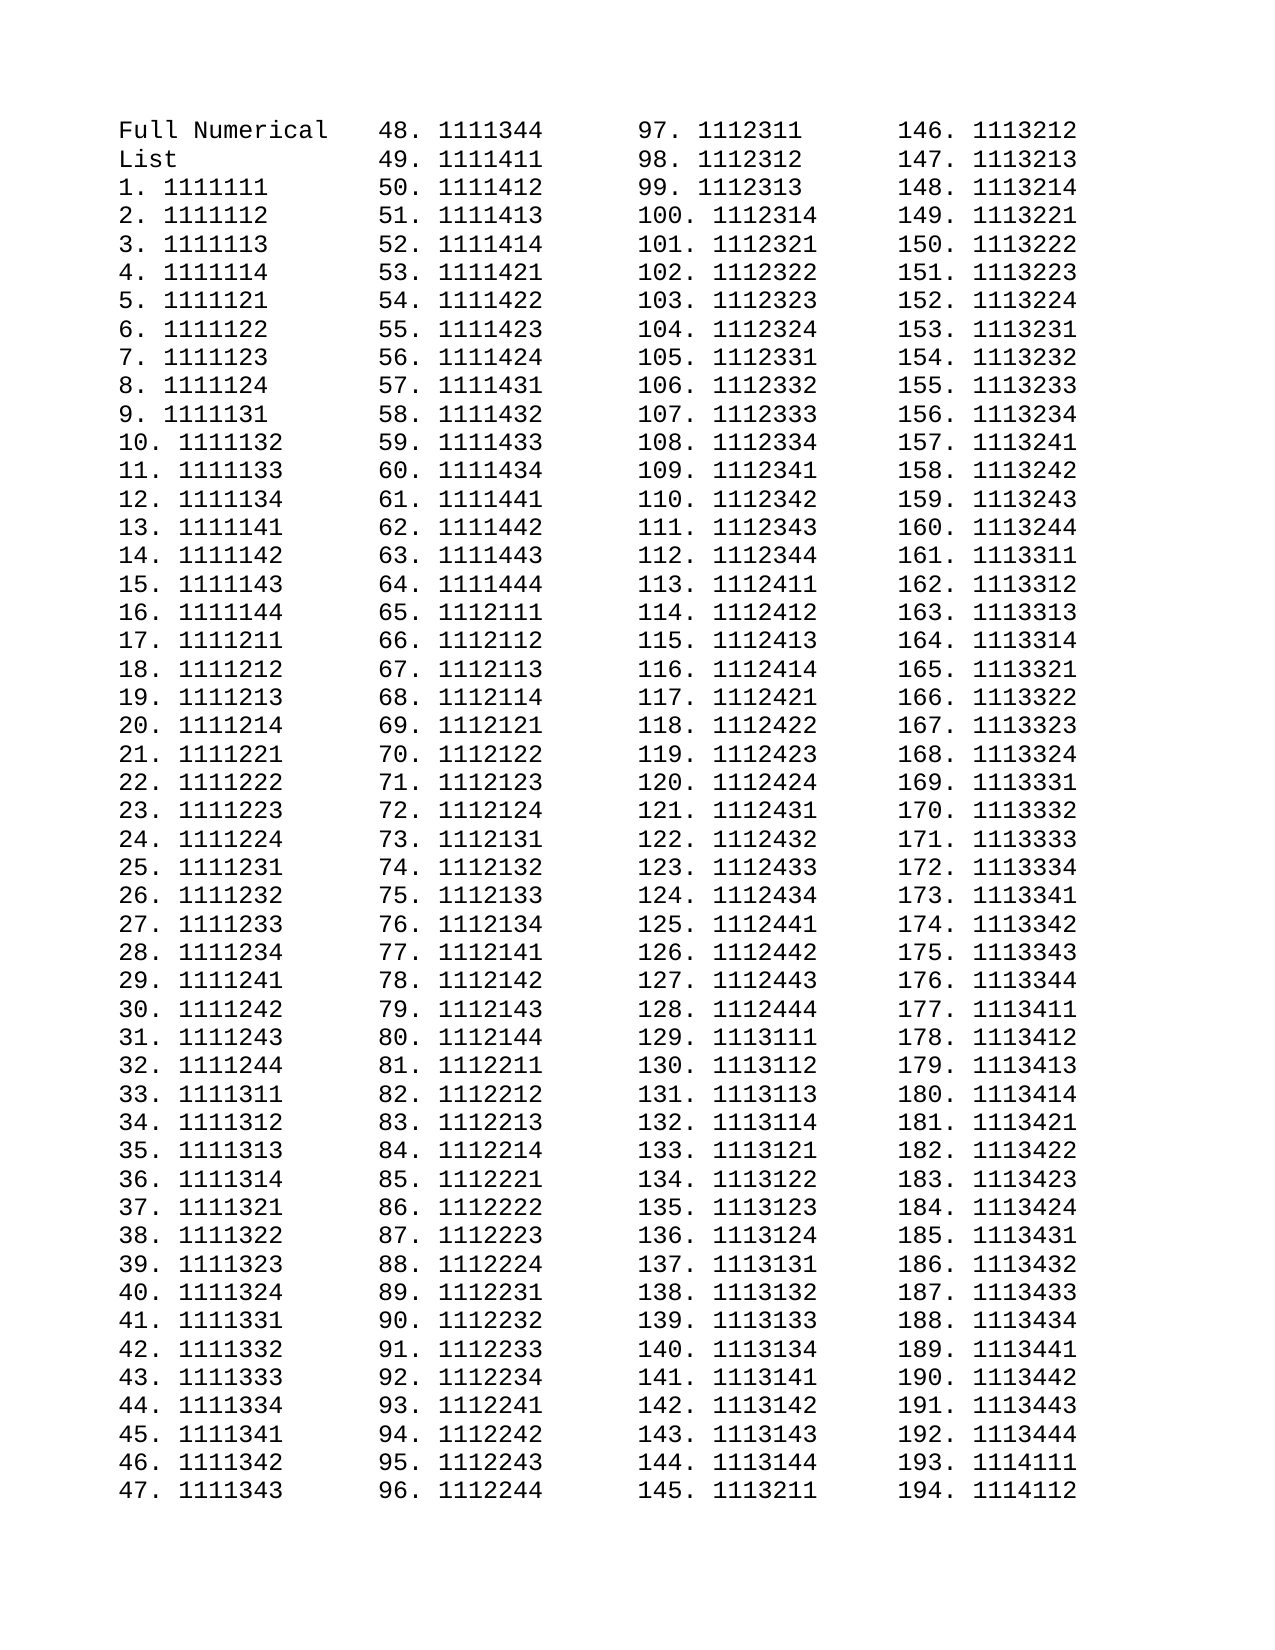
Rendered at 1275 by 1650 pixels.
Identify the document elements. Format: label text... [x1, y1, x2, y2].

text 92. 1112234 [378, 1365, 637, 1393]
text 3. 1111113 [118, 231, 378, 260]
text 169. 1113331 [897, 770, 1157, 798]
text 168. 1113324 [897, 741, 1157, 770]
text 17. 1111211 [118, 628, 378, 656]
text 116. 1112414 [637, 656, 897, 685]
text 46. 1111342 [118, 1450, 378, 1478]
text 10. 1111132 [118, 430, 378, 458]
text 16. 1111144 [118, 600, 378, 628]
text 179. 1113413 [897, 1053, 1157, 1081]
text 150. 1113222 [897, 231, 1157, 260]
text 108. 1112334 [637, 430, 897, 458]
text 89. 1112231 [378, 1280, 637, 1308]
text 19. 1111213 [118, 685, 378, 713]
text 15. 1111143 [118, 571, 378, 600]
text 30. 1111242 [118, 996, 378, 1025]
text 191. 1113443 [897, 1393, 1157, 1421]
text 142. 1113142 [637, 1393, 897, 1421]
text 177. 1113411 [897, 996, 1157, 1025]
text 48. 1111344 [378, 118, 637, 146]
text 67. 1112113 [378, 656, 637, 685]
text 128. 1112444 [637, 996, 897, 1025]
text 90. 1112232 [378, 1308, 637, 1336]
text 131. 1113113 [637, 1081, 897, 1110]
text 40. 1111324 [118, 1280, 378, 1308]
text 130. 1113112 [637, 1053, 897, 1081]
text 37. 1111321 [118, 1195, 378, 1223]
text 115. 1112413 [637, 628, 897, 656]
text 155. 1113233 [897, 373, 1157, 401]
text 35. 1111313 [118, 1138, 378, 1166]
text 113. 1112411 [637, 571, 897, 600]
text 24. 1111224 [118, 826, 378, 855]
text 185. 1113431 [897, 1223, 1157, 1251]
text 111. 1112343 [637, 515, 897, 543]
text 182. 1113422 [897, 1138, 1157, 1166]
text 122. 1112432 [637, 826, 897, 855]
text 153. 1113231 [897, 316, 1157, 345]
text 165. 1113321 [897, 656, 1157, 685]
text 66. 1112112 [378, 628, 637, 656]
text 61. 1111441 [378, 486, 637, 515]
text 86. 1112222 [378, 1195, 637, 1223]
text 118. 1112422 [637, 713, 897, 741]
text 57. 1111431 [378, 373, 637, 401]
text 134. 1113122 [637, 1166, 897, 1195]
text 101. 1112321 [637, 231, 897, 260]
text 52. 1111414 [378, 231, 637, 260]
text 143. 1113143 [637, 1421, 897, 1450]
text 164. 1113314 [897, 628, 1157, 656]
text 44. 1111334 [118, 1393, 378, 1421]
text 21. 1111221 [118, 741, 378, 770]
text 175. 1113343 [897, 940, 1157, 968]
text 94. 1112242 [378, 1421, 637, 1450]
text 127. 1112443 [637, 968, 897, 996]
text 23. 1111223 [118, 798, 378, 826]
text 78. 1112142 [378, 968, 637, 996]
text 33. 1111311 [118, 1081, 378, 1110]
text 135. 1113123 [637, 1195, 897, 1223]
text 8. 1111124 [118, 373, 378, 401]
text 190. 1113442 [897, 1365, 1157, 1393]
text 11. 1111133 [118, 458, 378, 486]
text 51. 1111413 [378, 203, 637, 231]
text 75. 1112133 [378, 883, 637, 911]
text 74. 1112132 [378, 855, 637, 883]
text 59. 1111433 [378, 430, 637, 458]
text 137. 1113131 [637, 1251, 897, 1280]
text 45. 1111341 [118, 1421, 378, 1450]
text 112. 1112344 [637, 543, 897, 571]
text 13. 1111141 [118, 515, 378, 543]
text 79. 1112143 [378, 996, 637, 1025]
text 167. 1113323 [897, 713, 1157, 741]
text 81. 1112211 [378, 1053, 637, 1081]
text 166. 1113322 [897, 685, 1157, 713]
text 140. 1113134 [637, 1336, 897, 1365]
text 29. 1111241 [118, 968, 378, 996]
text 125. 1112441 [637, 911, 897, 940]
text 80. 1112144 [378, 1025, 637, 1053]
text 120. 1112424 [637, 770, 897, 798]
text 26. 1111232 [118, 883, 378, 911]
text 154. 1113232 [897, 345, 1157, 373]
text 160. 1113244 [897, 515, 1157, 543]
text 158. 1113242 [897, 458, 1157, 486]
text 159. 1113243 [897, 486, 1157, 515]
text 58. 1111432 [378, 401, 637, 430]
text 83. 1112213 [378, 1110, 637, 1138]
text 147. 1113213 [897, 146, 1157, 175]
text 1. 1111111 [118, 175, 378, 203]
text 97. 1112311 [637, 118, 897, 146]
text 88. 1112224 [378, 1251, 637, 1280]
text 152. 1113224 [897, 288, 1157, 316]
text 77. 1112141 [378, 940, 637, 968]
text 4. 1111114 [118, 260, 378, 288]
text 12. 1111134 [118, 486, 378, 515]
text 49. 1111411 [378, 146, 637, 175]
text 69. 1112121 [378, 713, 637, 741]
text 73. 1112131 [378, 826, 637, 855]
text 72. 1112124 [378, 798, 637, 826]
text 55. 1111423 [378, 316, 637, 345]
text 85. 1112221 [378, 1166, 637, 1195]
text 84. 1112214 [378, 1138, 637, 1166]
text 174. 1113342 [897, 911, 1157, 940]
text 71. 1112123 [378, 770, 637, 798]
text 18. 1111212 [118, 656, 378, 685]
text 34. 1111312 [118, 1110, 378, 1138]
text 76. 1112134 [378, 911, 637, 940]
text 63. 1111443 [378, 543, 637, 571]
text 60. 1111434 [378, 458, 637, 486]
text 6. 1111122 [118, 316, 378, 345]
text 114. 1112412 [637, 600, 897, 628]
text 148. 1113214 [897, 175, 1157, 203]
text 172. 1113334 [897, 855, 1157, 883]
text 70. 1112122 [378, 741, 637, 770]
text 145. 1113211 [637, 1478, 897, 1506]
text 189. 1113441 [897, 1336, 1157, 1365]
text 162. 1113312 [897, 571, 1157, 600]
text 39. 1111323 [118, 1251, 378, 1280]
text 121. 1112431 [637, 798, 897, 826]
text 184. 1113424 [897, 1195, 1157, 1223]
text 68. 1112114 [378, 685, 637, 713]
text 136. 1113124 [637, 1223, 897, 1251]
text 126. 1112442 [637, 940, 897, 968]
text 42. 1111332 [118, 1336, 378, 1365]
text 173. 1113341 [897, 883, 1157, 911]
text 110. 1112342 [637, 486, 897, 515]
text 123. 1112433 [637, 855, 897, 883]
text 54. 1111422 [378, 288, 637, 316]
text 27. 1111233 [118, 911, 378, 940]
text 144. 1113144 [637, 1450, 897, 1478]
text 170. 1113332 [897, 798, 1157, 826]
text 186. 1113432 [897, 1251, 1157, 1280]
text 28. 1111234 [118, 940, 378, 968]
text 43. 1111333 [118, 1365, 378, 1393]
text 171. 1113333 [897, 826, 1157, 855]
text 103. 1112323 [637, 288, 897, 316]
text 20. 1111214 [118, 713, 378, 741]
text 156. 1113234 [897, 401, 1157, 430]
text 129. 1113111 [637, 1025, 897, 1053]
text 188. 1113434 [897, 1308, 1157, 1336]
text 95. 1112243 [378, 1450, 637, 1478]
text 192. 1113444 [897, 1421, 1157, 1450]
text 119. 1112423 [637, 741, 897, 770]
text 41. 1111331 [118, 1308, 378, 1336]
text 133. 1113121 [637, 1138, 897, 1166]
text 180. 1113414 [897, 1081, 1157, 1110]
text 138. 1113132 [637, 1280, 897, 1308]
text 87. 1112223 [378, 1223, 637, 1251]
text 25. 1111231 [118, 855, 378, 883]
text 106. 1112332 [637, 373, 897, 401]
text 146. 1113212 [897, 118, 1157, 146]
text 53. 1111421 [378, 260, 637, 288]
text 99. 1112313 [637, 175, 897, 203]
text 56. 1111424 [378, 345, 637, 373]
text 105. 1112331 [637, 345, 897, 373]
text 157. 1113241 [897, 430, 1157, 458]
text 47. 1111343 [118, 1478, 378, 1506]
text 93. 1112241 [378, 1393, 637, 1421]
text 64. 1111444 [378, 571, 637, 600]
text 9. 1111131 [118, 401, 378, 430]
text 194. 1114112 [897, 1478, 1157, 1506]
text 98. 1112312 [637, 146, 897, 175]
text 107. 1112333 [637, 401, 897, 430]
text 2. 1111112 [118, 203, 378, 231]
text 7. 1111123 [118, 345, 378, 373]
text 100. 1112314 [637, 203, 897, 231]
text 187. 1113433 [897, 1280, 1157, 1308]
text 176. 1113344 [897, 968, 1157, 996]
text 151. 1113223 [897, 260, 1157, 288]
text 102. 1112322 [637, 260, 897, 288]
text 183. 1113423 [897, 1166, 1157, 1195]
text 14. 1111142 [118, 543, 378, 571]
text 132. 1113114 [637, 1110, 897, 1138]
text 104. 1112324 [637, 316, 897, 345]
text 193. 1114111 [897, 1450, 1157, 1478]
text 31. 1111243 [118, 1025, 378, 1053]
text 181. 1113421 [897, 1110, 1157, 1138]
text 36. 1111314 [118, 1166, 378, 1195]
text 161. 1113311 [897, 543, 1157, 571]
text 139. 1113133 [637, 1308, 897, 1336]
text 38. 1111322 [118, 1223, 378, 1251]
text 22. 1111222 [118, 770, 378, 798]
text 141. 1113141 [637, 1365, 897, 1393]
text 62. 1111442 [378, 515, 637, 543]
text 32. 1111244 [118, 1053, 378, 1081]
text 163. 1113313 [897, 600, 1157, 628]
text 91. 1112233 [378, 1336, 637, 1365]
text 124. 1112434 [637, 883, 897, 911]
text 109. 1112341 [637, 458, 897, 486]
text 50. 1111412 [378, 175, 637, 203]
text 82. 1112212 [378, 1081, 637, 1110]
text Full Numerical List [118, 118, 378, 175]
text 96. 1112244 [378, 1478, 637, 1506]
text 149. 1113221 [897, 203, 1157, 231]
text 65. 1112111 [378, 600, 637, 628]
text 178. 1113412 [897, 1025, 1157, 1053]
text 117. 1112421 [637, 685, 897, 713]
text 5. 1111121 [118, 288, 378, 316]
